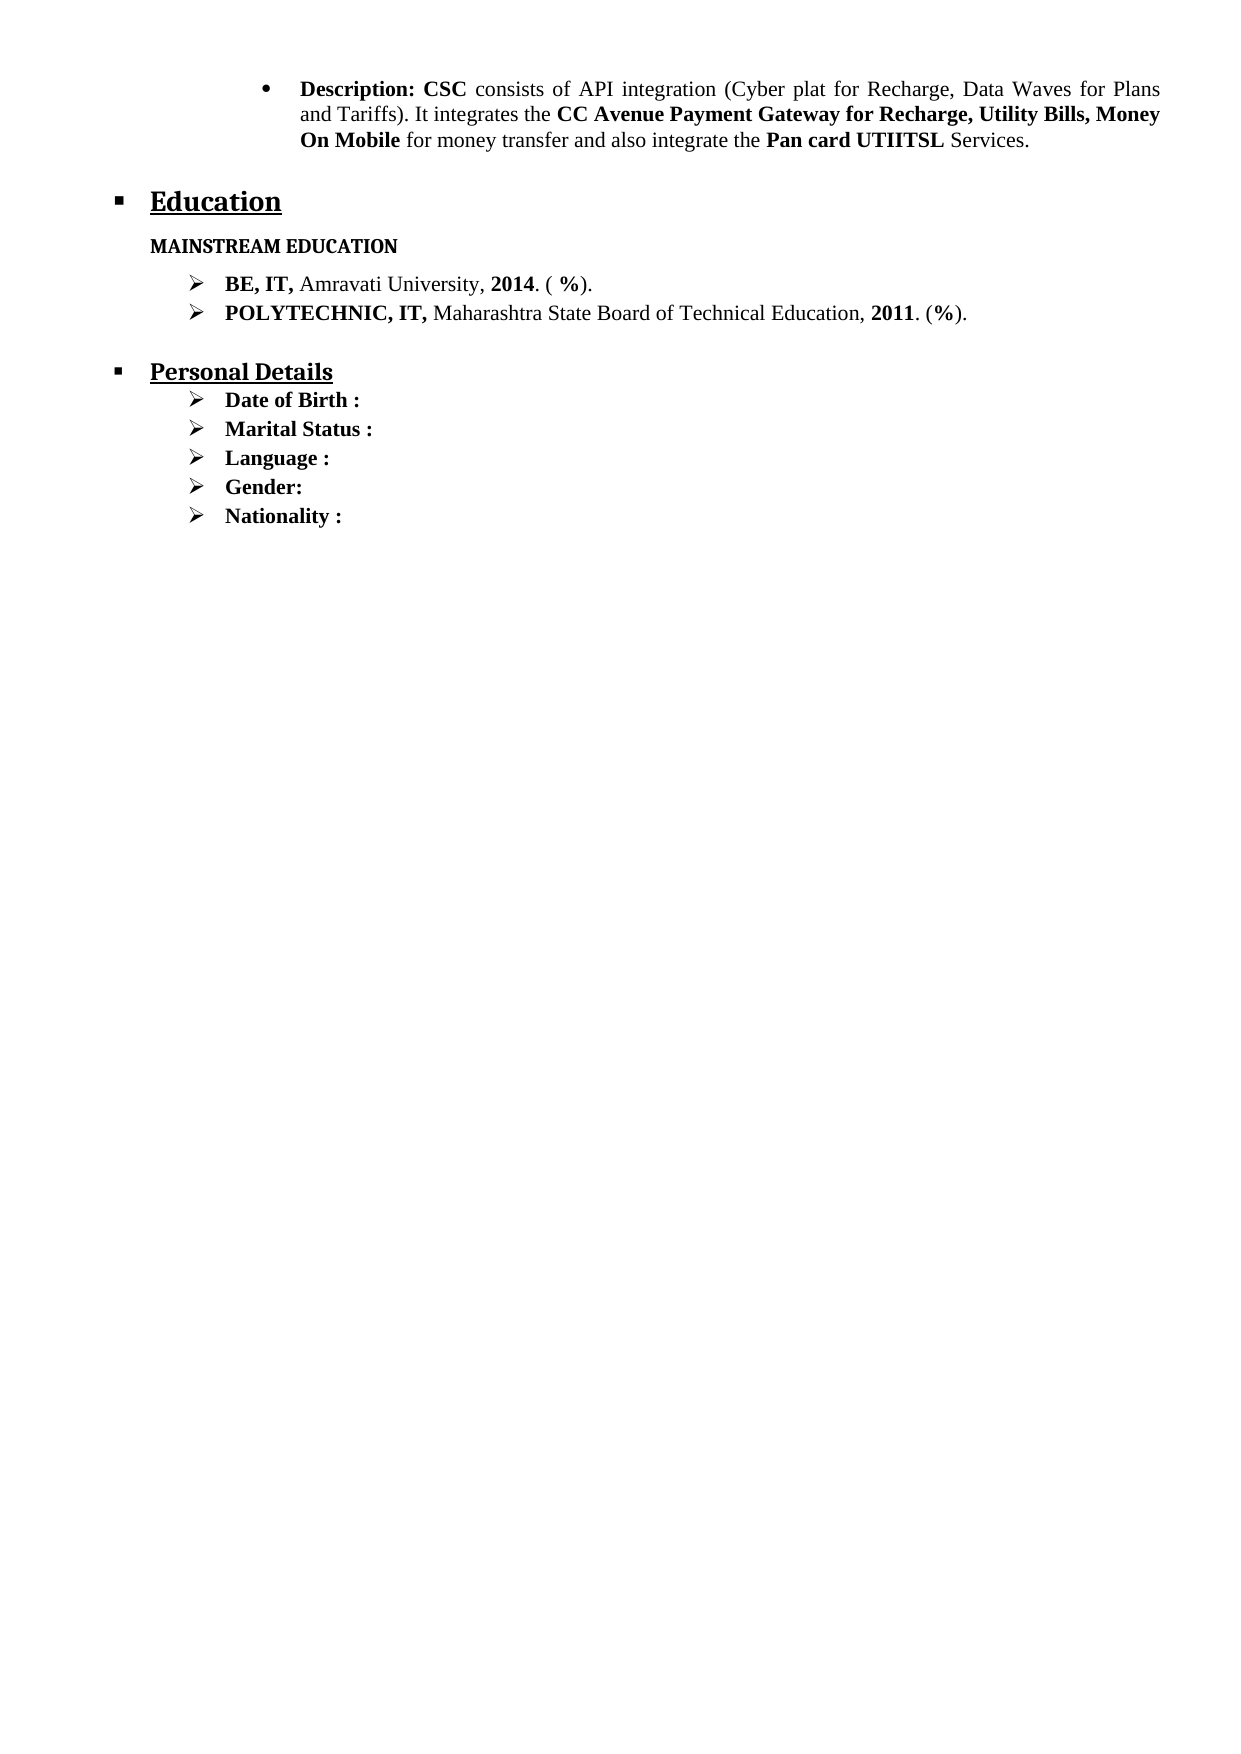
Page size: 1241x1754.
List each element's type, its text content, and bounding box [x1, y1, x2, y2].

list Language : [187, 445, 1161, 470]
text MAINSTREAM EDUCATION [150, 235, 1161, 259]
list POLYTECHNIC, IT, Maharashtra State Board of Technical Education, 2011. (%). [187, 300, 1161, 326]
list Gender: [187, 474, 1161, 499]
list Education [112, 185, 1161, 218]
list Marital Status : [187, 416, 1161, 441]
list Date of Birth : [187, 387, 1161, 412]
list Nationality : [187, 503, 1161, 528]
list Description: CSC consists of API integration (Cyber plat for Recharge, Data Waves for Plans and Tariffs). It integrates the CC Avenue Payment Gateway for Recharge, Utility Bills, Money On Mobile for money transfer and also integrate the Pan card UTIITSL Services. [262, 76, 1161, 152]
list Personal Details [112, 358, 1161, 387]
list BE, IT, Amravati University, 2014. ( %). [187, 271, 1161, 296]
